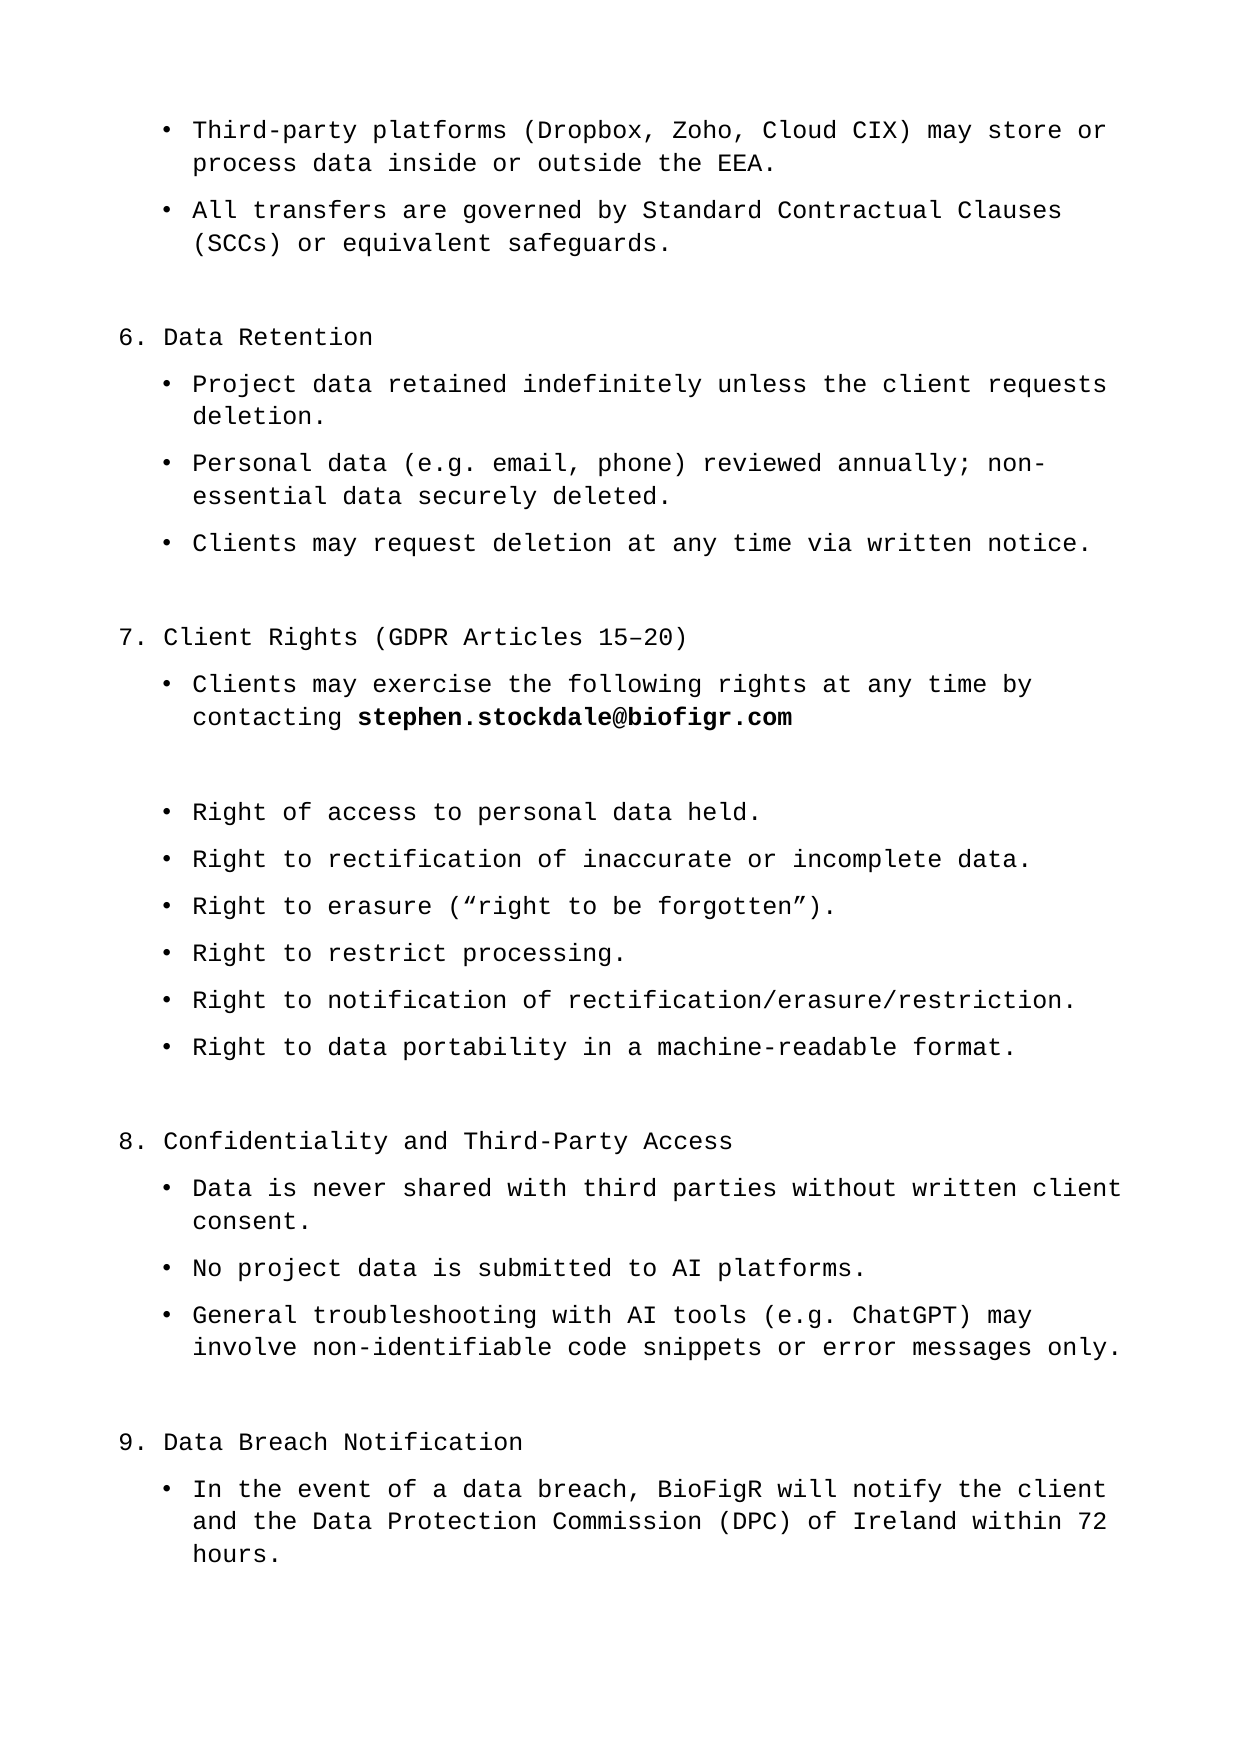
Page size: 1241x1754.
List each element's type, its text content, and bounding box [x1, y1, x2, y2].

list Personal data (e.g. email, phone) reviewed annually; non-essential data securely deleted. [162, 451, 1122, 512]
list Third-party platforms (Dropbox, Zoho, Cloud CIX) may store or process data inside or outside the EEA. [162, 118, 1122, 179]
text 6. Data Retention [118, 324, 1122, 353]
text 8. Confidentiality and Third-Party Access [118, 1129, 1122, 1157]
list Right to erasure (“right to be forgotten”). [162, 893, 1122, 922]
list Right to restrict processing. [162, 940, 1122, 969]
list Project data retained indefinitely unless the client requests deletion. [162, 371, 1122, 432]
text 9. Data Breach Notification [118, 1429, 1122, 1457]
list Clients may exercise the following rights at any time by contacting stephen.stockdale@biofigr.com [162, 672, 1122, 733]
list All transfers are governed by Standard Contractual Clauses (SCCs) or equivalent safeguards. [162, 198, 1122, 258]
list In the event of a data breach, BioFigR will notify the client and the Data Protection Commission (DPC) of Ireland within 72 hours. [162, 1476, 1122, 1569]
list Right to notification of rectification/erasure/restriction. [162, 987, 1122, 1016]
list Right to data portability in a machine-readable format. [162, 1034, 1122, 1063]
list Right to rectification of inaccurate or incomplete data. [162, 846, 1122, 874]
list No project data is submitted to AI platforms. [162, 1255, 1122, 1284]
list Data is never shared with third parties without written client consent. [162, 1176, 1122, 1237]
list General troubleshooting with AI tools (e.g. ChatGPT) may involve non-identifiable code snippets or error messages only. [162, 1302, 1122, 1363]
list Right of access to personal data held. [162, 799, 1122, 827]
text 7. Client Rights (GDPR Articles 15–20) [118, 625, 1122, 653]
list Clients may request deletion at any time via written notice. [162, 531, 1122, 559]
